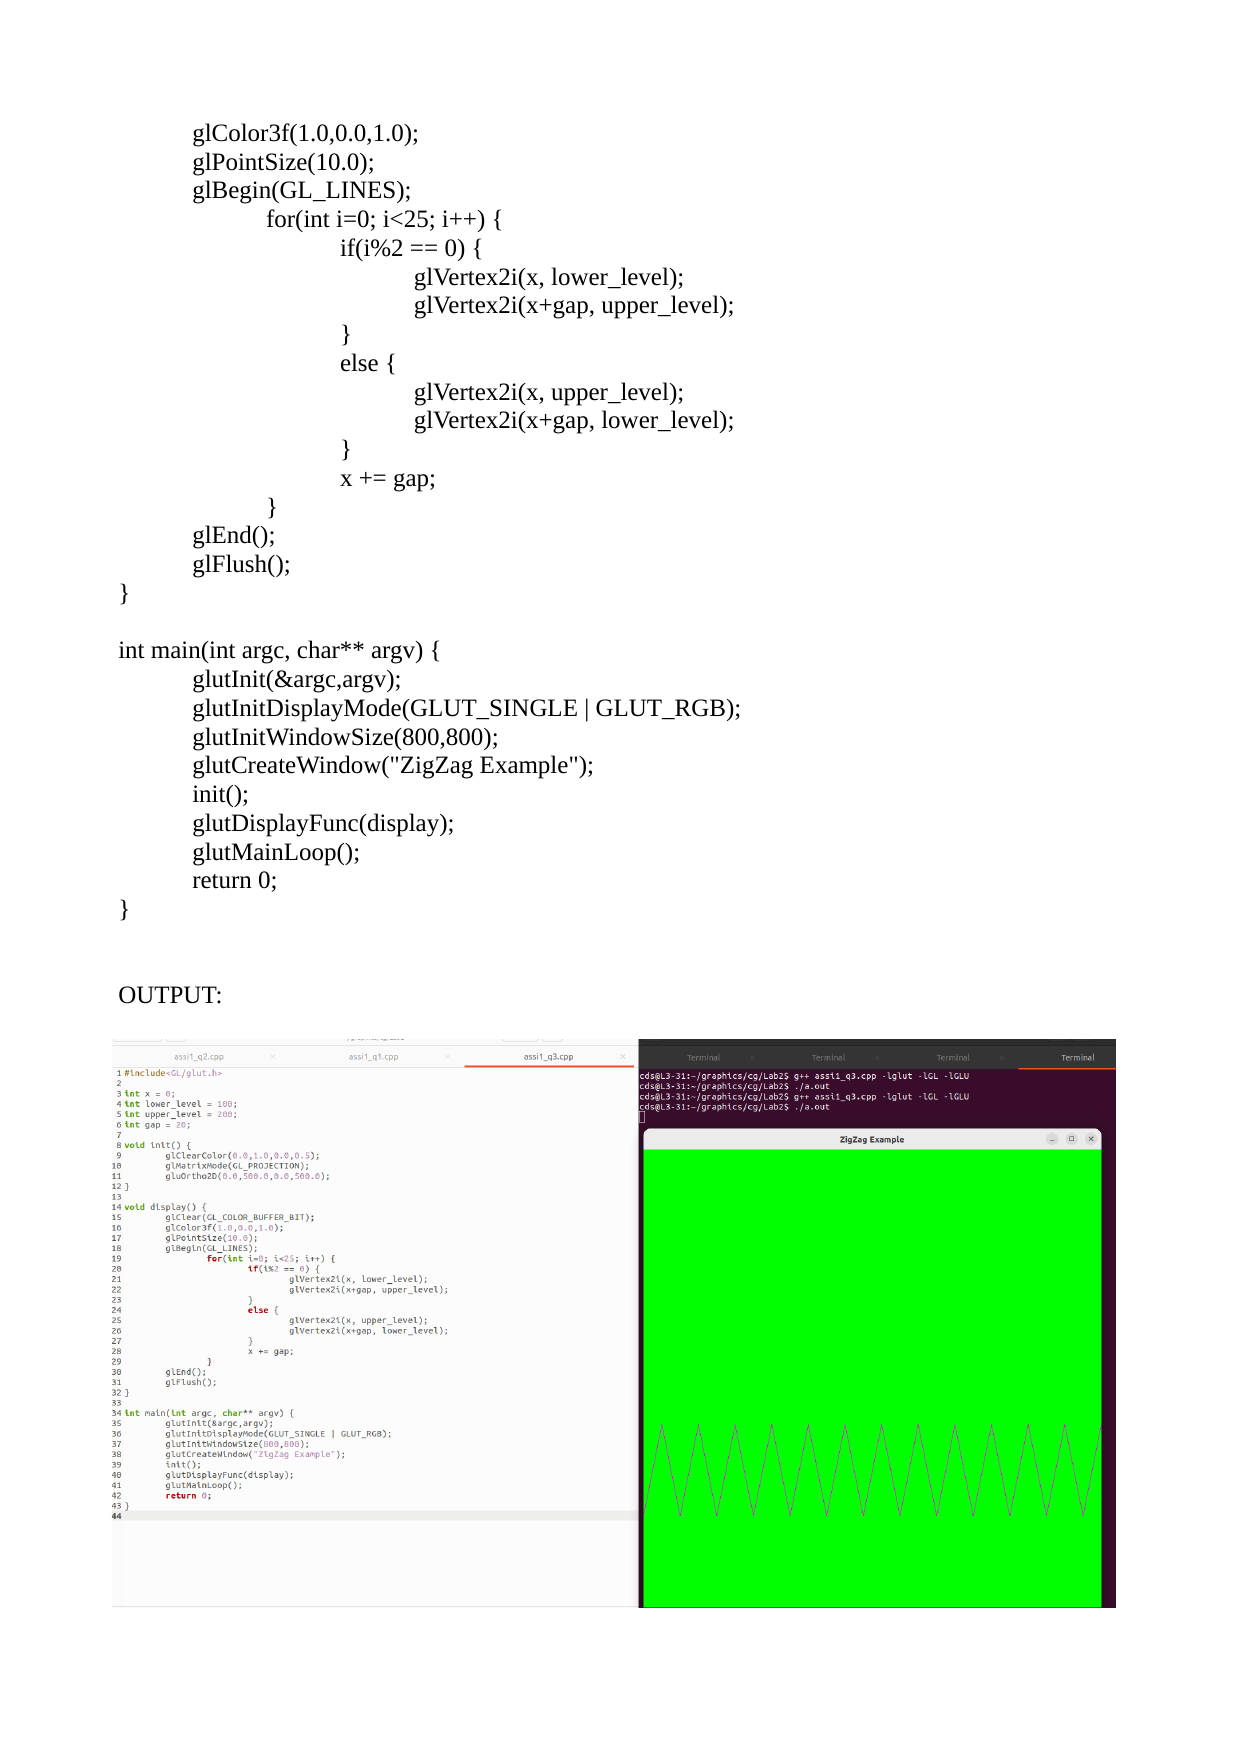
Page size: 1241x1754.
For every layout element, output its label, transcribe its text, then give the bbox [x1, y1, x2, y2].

text } [118, 578, 1122, 607]
text x += gap; [118, 463, 1122, 492]
text glEnd(); [118, 521, 1122, 549]
text glColor3f(1.0,0.0,1.0); [118, 118, 1122, 147]
text if(i%2 == 0) { [118, 233, 1122, 262]
text for(int i=0; i<25; i++) { [118, 204, 1122, 233]
text } [118, 492, 1122, 521]
text glFlush(); [118, 549, 1122, 578]
text glPointSize(10.0); [118, 147, 1122, 176]
text else { [118, 348, 1122, 377]
text glVertex2i(x+gap, lower_level); [118, 406, 1122, 434]
text glVertex2i(x, lower_level); [118, 262, 1122, 291]
text glutInitDisplayMode(GLUT_SINGLE | GLUT_RGB); [118, 693, 1122, 722]
text int main(int argc, char** argv) { [118, 636, 1122, 664]
picture [111, 1039, 1116, 1608]
text glutCreateWindow("ZigZag Example"); [118, 751, 1122, 779]
text glutDisplayFunc(display); [118, 808, 1122, 837]
text glutInit(&argc,argv); [118, 664, 1122, 693]
text glVertex2i(x, upper_level); [118, 377, 1122, 406]
text OUTPUT: [118, 981, 1122, 1009]
text init(); [118, 779, 1122, 808]
text glBegin(GL_LINES); [118, 176, 1122, 204]
text } [118, 434, 1122, 463]
text return 0; [118, 866, 1122, 894]
text glutInitWindowSize(800,800); [118, 722, 1122, 751]
text } [118, 894, 1122, 923]
text glutMainLoop(); [118, 837, 1122, 866]
text glVertex2i(x+gap, upper_level); [118, 291, 1122, 319]
text } [118, 319, 1122, 348]
